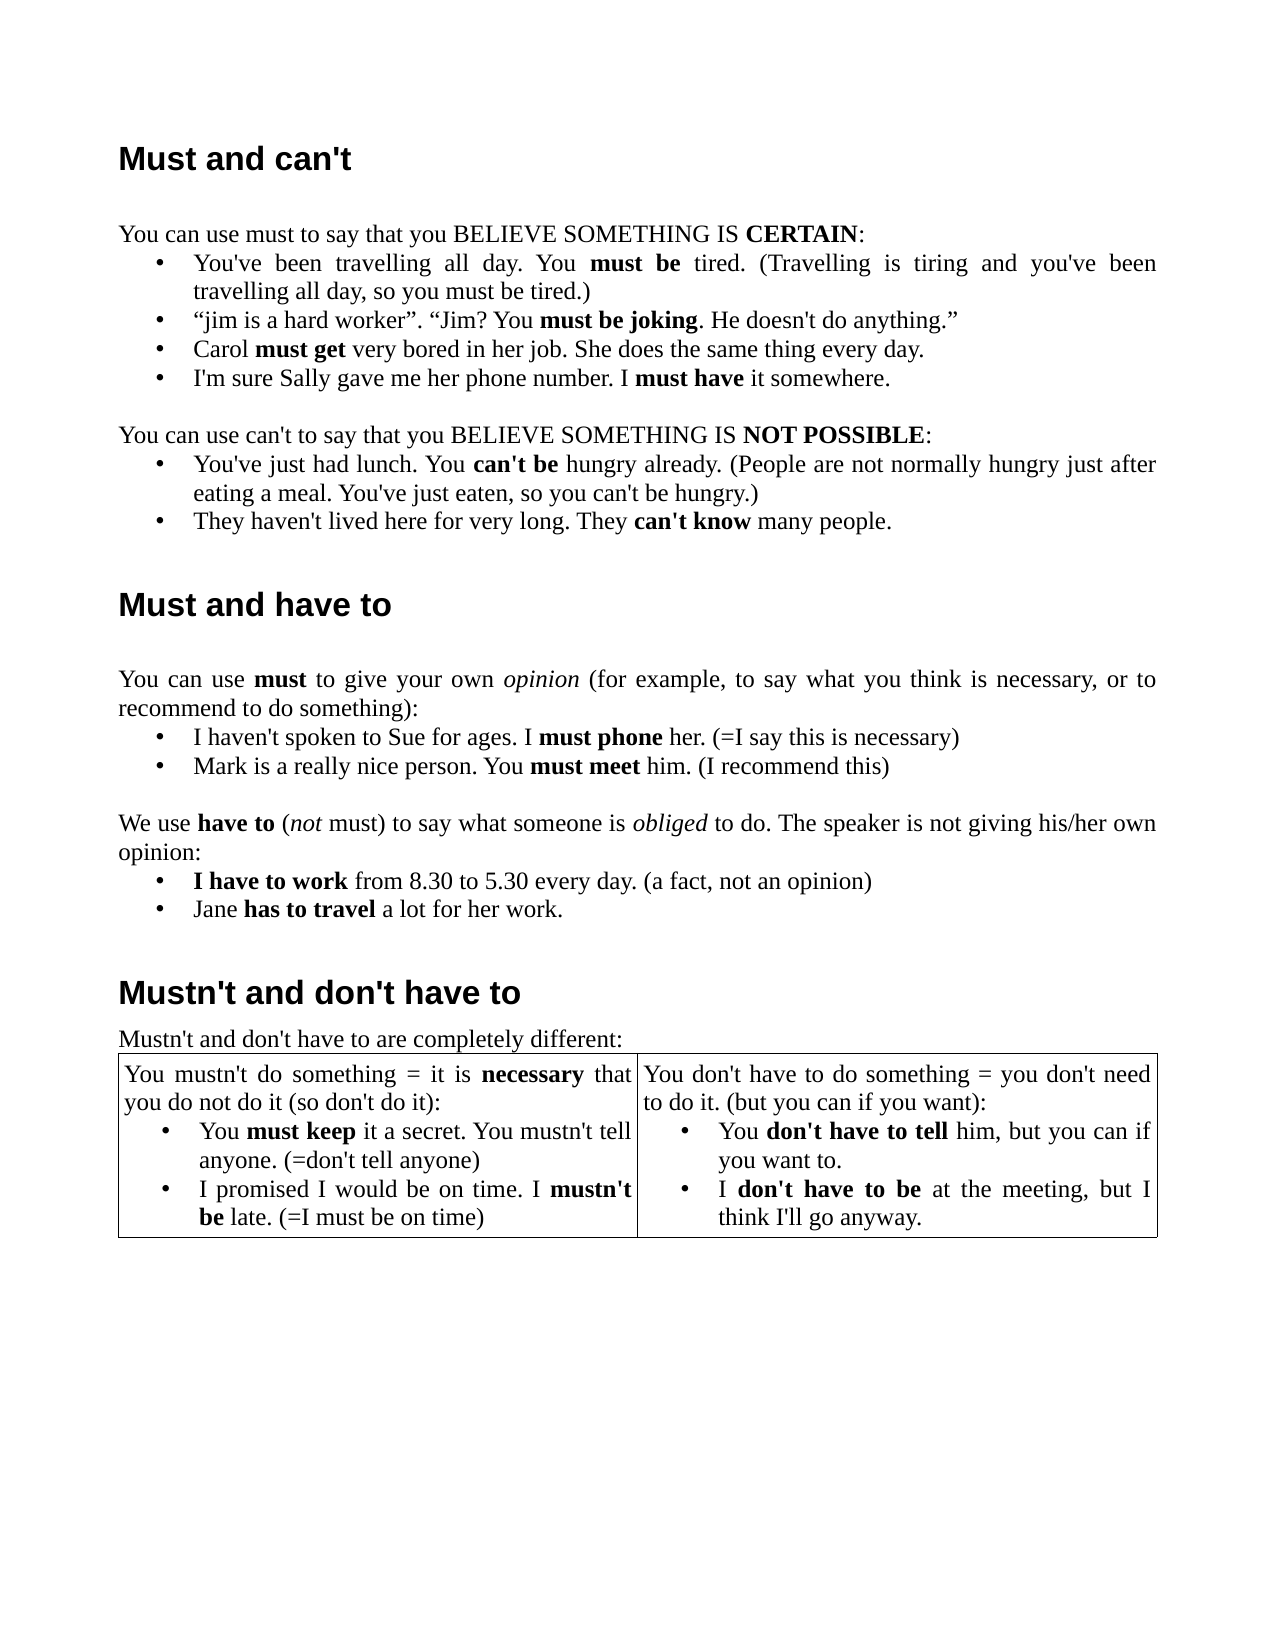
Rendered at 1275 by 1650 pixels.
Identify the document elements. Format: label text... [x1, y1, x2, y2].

text You can use must to say that you BELIEVE SOMETHING IS CERTAIN: [118, 219, 1157, 248]
list I have to work from 8.30 to 5.30 every day. (a fact, not an opinion) [156, 866, 1157, 894]
text Mustn't and don't have to are completely different: [118, 1024, 1157, 1053]
list I'm sure Sally gave me her phone number. I must have it somewhere. [156, 363, 1157, 391]
list Carol must get very bored in her job. She does the same thing every day. [156, 334, 1157, 363]
list Jane has to travel a lot for her work. [156, 894, 1157, 923]
text You can use must to give your own opinion (for example, to say what you think is necessary, or to recommend to do something): [118, 664, 1157, 722]
subtitle Mustn't and don't have to [118, 973, 1157, 1012]
subtitle Must and have to [118, 585, 1157, 623]
list “jim is a hard worker”. “Jim? You must be joking. He doesn't do anything.” [156, 305, 1157, 334]
subtitle Must and can't [118, 139, 1157, 178]
list You've been travelling all day. You must be tired. (Travelling is tiring and you've been travelling all day, so you must be tired.) [156, 248, 1157, 305]
table_header You mustn't do something = it is necessary that you do not do it (so don't do it): You must keep it a secret. You mustn't tell anyone. (=don't tell anyone) I promised I would be on time. I mustn't be late. (=I must be on time) [119, 1054, 637, 1237]
table_header You don't have to do something = you don't need to do it. (but you can if you want): You don't have to tell him, but you can if you want to. I don't have to be at the meeting, but I think I'll go anyway. [638, 1054, 1157, 1237]
list I haven't spoken to Sue for ages. I must phone her. (=I say this is necessary) [156, 722, 1157, 751]
list You've just had lunch. You can't be hungry already. (People are not normally hungry just after eating a meal. You've just eaten, so you can't be hungry.) [156, 449, 1157, 506]
text We use have to (not must) to say what someone is obliged to do. The speaker is not giving his/her own opinion: [118, 808, 1157, 866]
list They haven't lived here for very long. They can't know many people. [156, 506, 1157, 535]
text You can use can't to say that you BELIEVE SOMETHING IS NOT POSSIBLE: [118, 420, 1157, 449]
list Mark is a really nice person. You must meet him. (I recommend this) [156, 751, 1157, 779]
